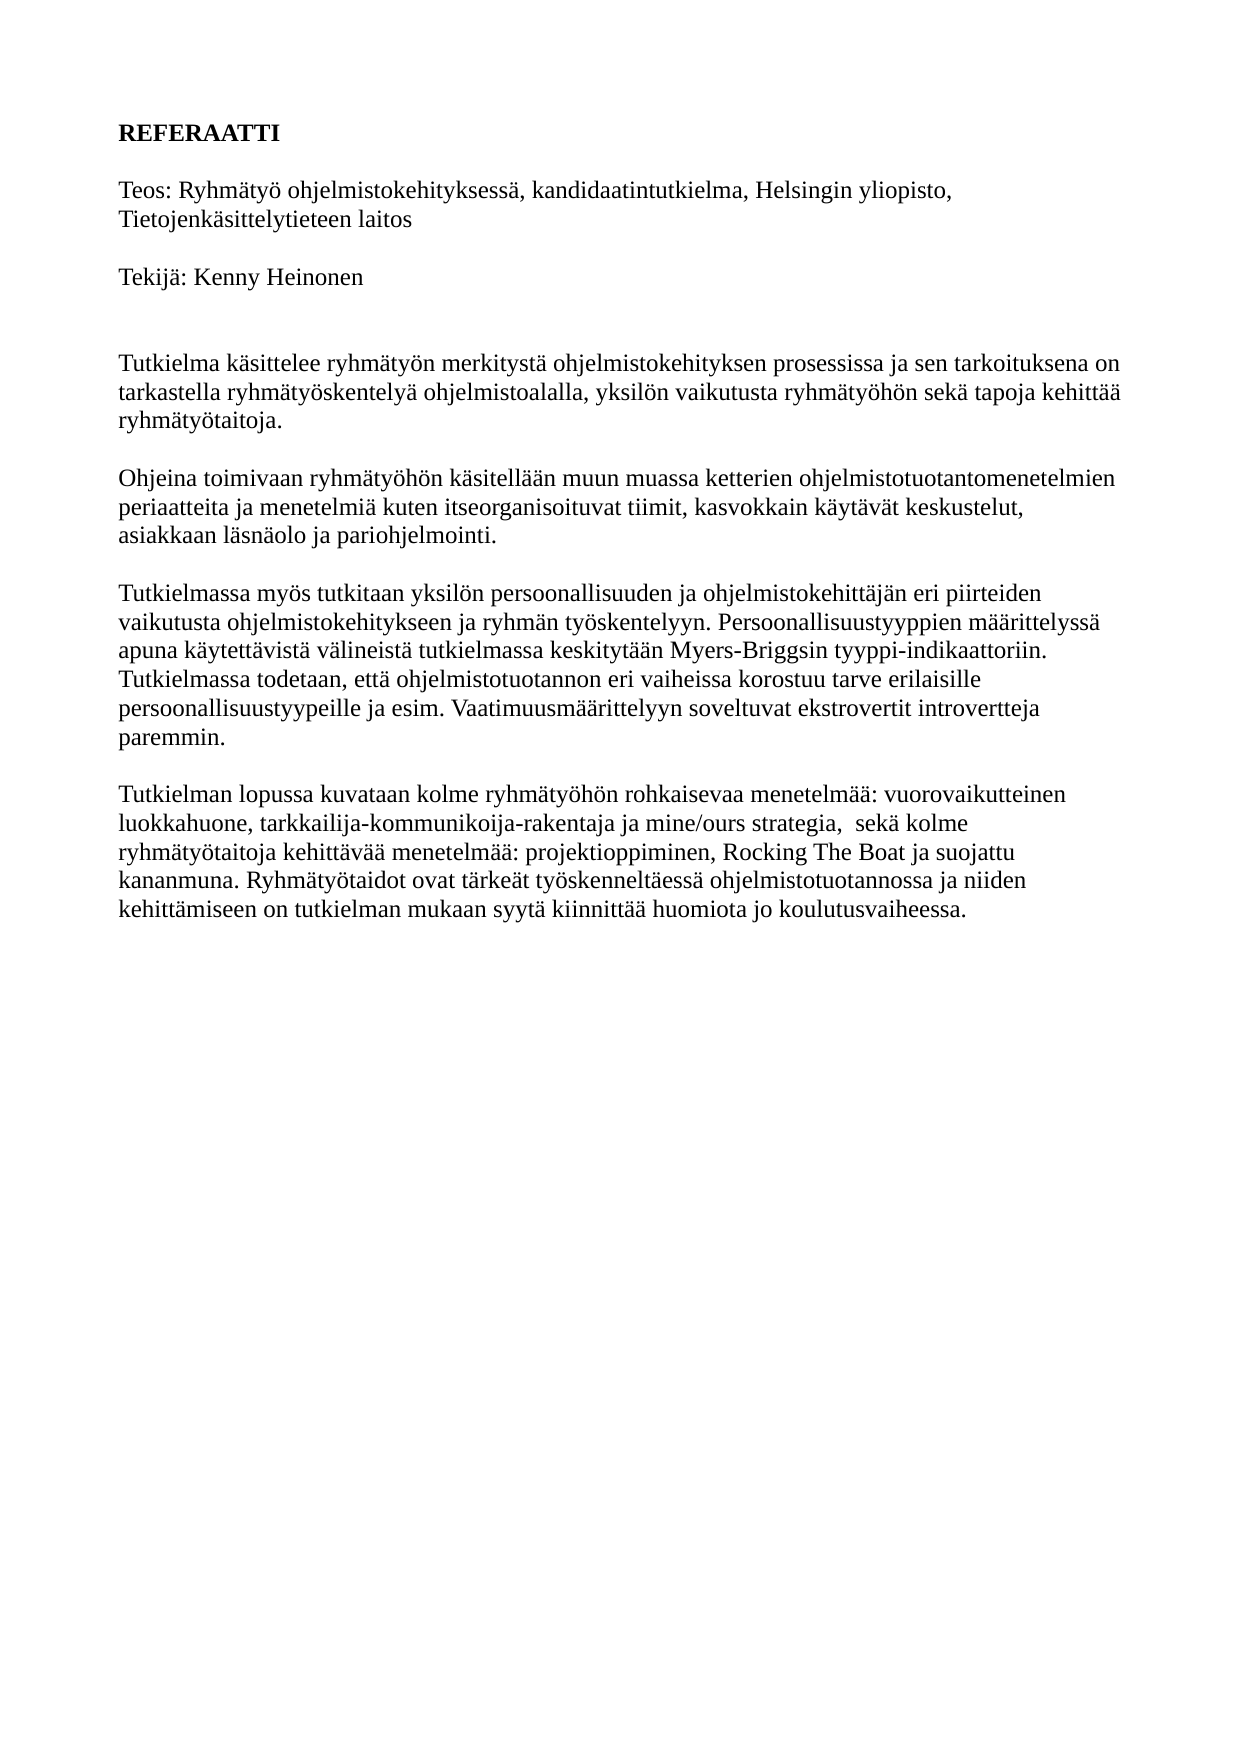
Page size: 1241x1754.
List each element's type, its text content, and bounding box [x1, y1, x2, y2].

text REFERAATTI [118, 118, 1122, 147]
text Tutkielma käsittelee ryhmätyön merkitystä ohjelmistokehityksen prosessissa ja sen tarkoituksena on tarkastella ryhmätyöskentelyä ohjelmistoalalla, yksilön vaikutusta ryhmätyöhön sekä tapoja kehittää ryhmätyötaitoja. [118, 348, 1122, 434]
text Tutkielmassa myös tutkitaan yksilön persoonallisuuden ja ohjelmistokehittäjän eri piirteiden vaikutusta ohjelmistokehitykseen ja ryhmän työskentelyyn. Persoonallisuustyyppien määrittelyssä apuna käytettävistä välineistä tutkielmassa keskitytään Myers-Briggsin tyyppi-indikaattoriin. Tutkielmassa todetaan, että ohjelmistotuotannon eri vaiheissa korostuu tarve erilaisille persoonallisuustyypeille ja esim. Vaatimuusmäärittelyyn soveltuvat ekstrovertit introvertteja paremmin. [118, 578, 1122, 751]
text Tekijä: Kenny Heinonen [118, 262, 1122, 291]
text Tutkielman lopussa kuvataan kolme ryhmätyöhön rohkaisevaa menetelmää: vuorovaikutteinen luokkahuone, tarkkailija-kommunikoija-rakentaja ja mine/ours strategia, sekä kolme ryhmätyötaitoja kehittävää menetelmää: projektioppiminen, Rocking The Boat ja suojattu kananmuna. Ryhmätyötaidot ovat tärkeät työskenneltäessä ohjelmistotuotannossa ja niiden kehittämiseen on tutkielman mukaan syytä kiinnittää huomiota jo koulutusvaiheessa. [118, 779, 1122, 923]
text Teos: Ryhmätyö ohjelmistokehityksessä, kandidaatintutkielma, Helsingin yliopisto, Tietojenkäsittelytieteen laitos [118, 176, 1122, 233]
text Ohjeina toimivaan ryhmätyöhön käsitellään muun muassa ketterien ohjelmistotuotantomenetelmien periaatteita ja menetelmiä kuten itseorganisoituvat tiimit, kasvokkain käytävät keskustelut, asiakkaan läsnäolo ja pariohjelmointi. [118, 463, 1122, 549]
